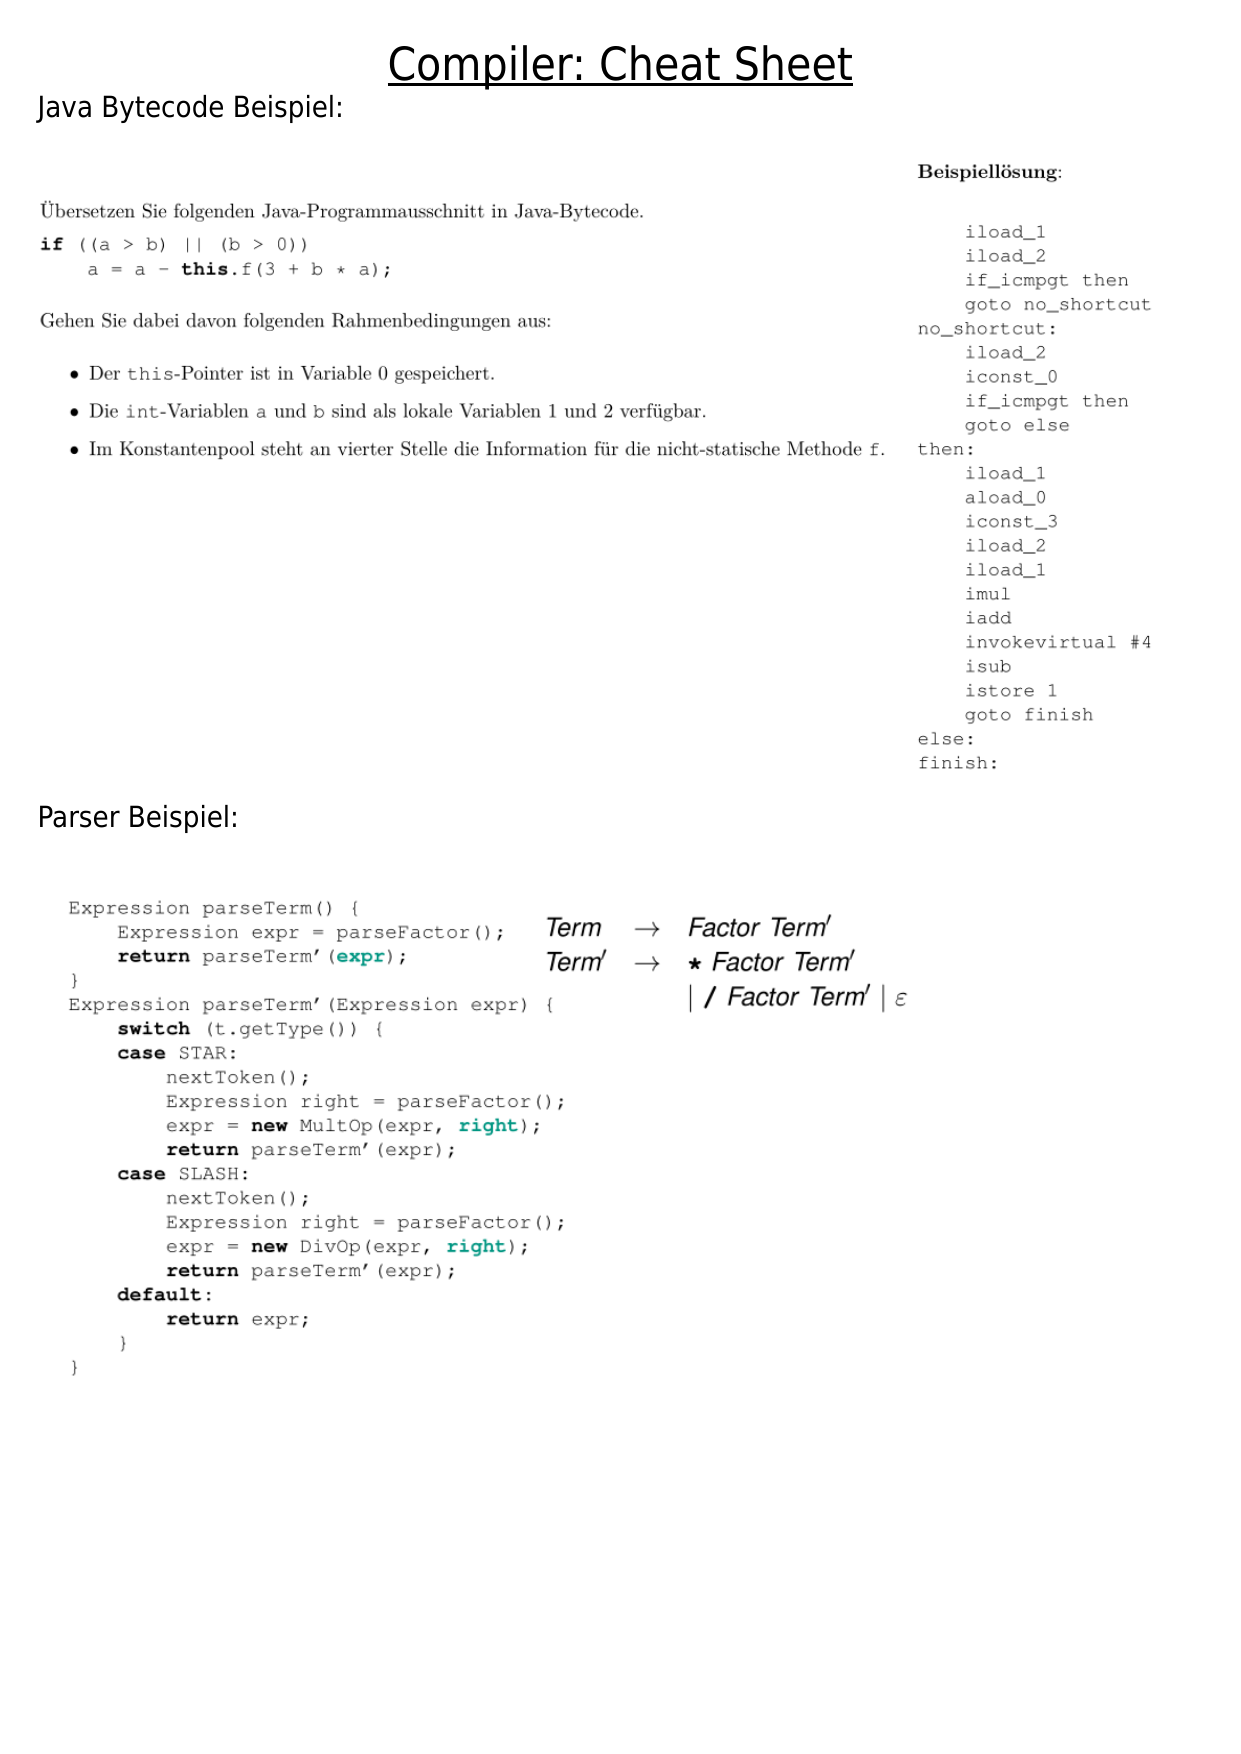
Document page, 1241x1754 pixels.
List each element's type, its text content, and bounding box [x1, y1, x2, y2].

text Parser Beispiel: [37, 800, 1203, 834]
text Compiler: Cheat Sheet [37, 37, 1203, 91]
text Java Bytecode Beispiel: [37, 91, 1203, 125]
picture [56, 880, 928, 1387]
picture [29, 152, 1167, 783]
